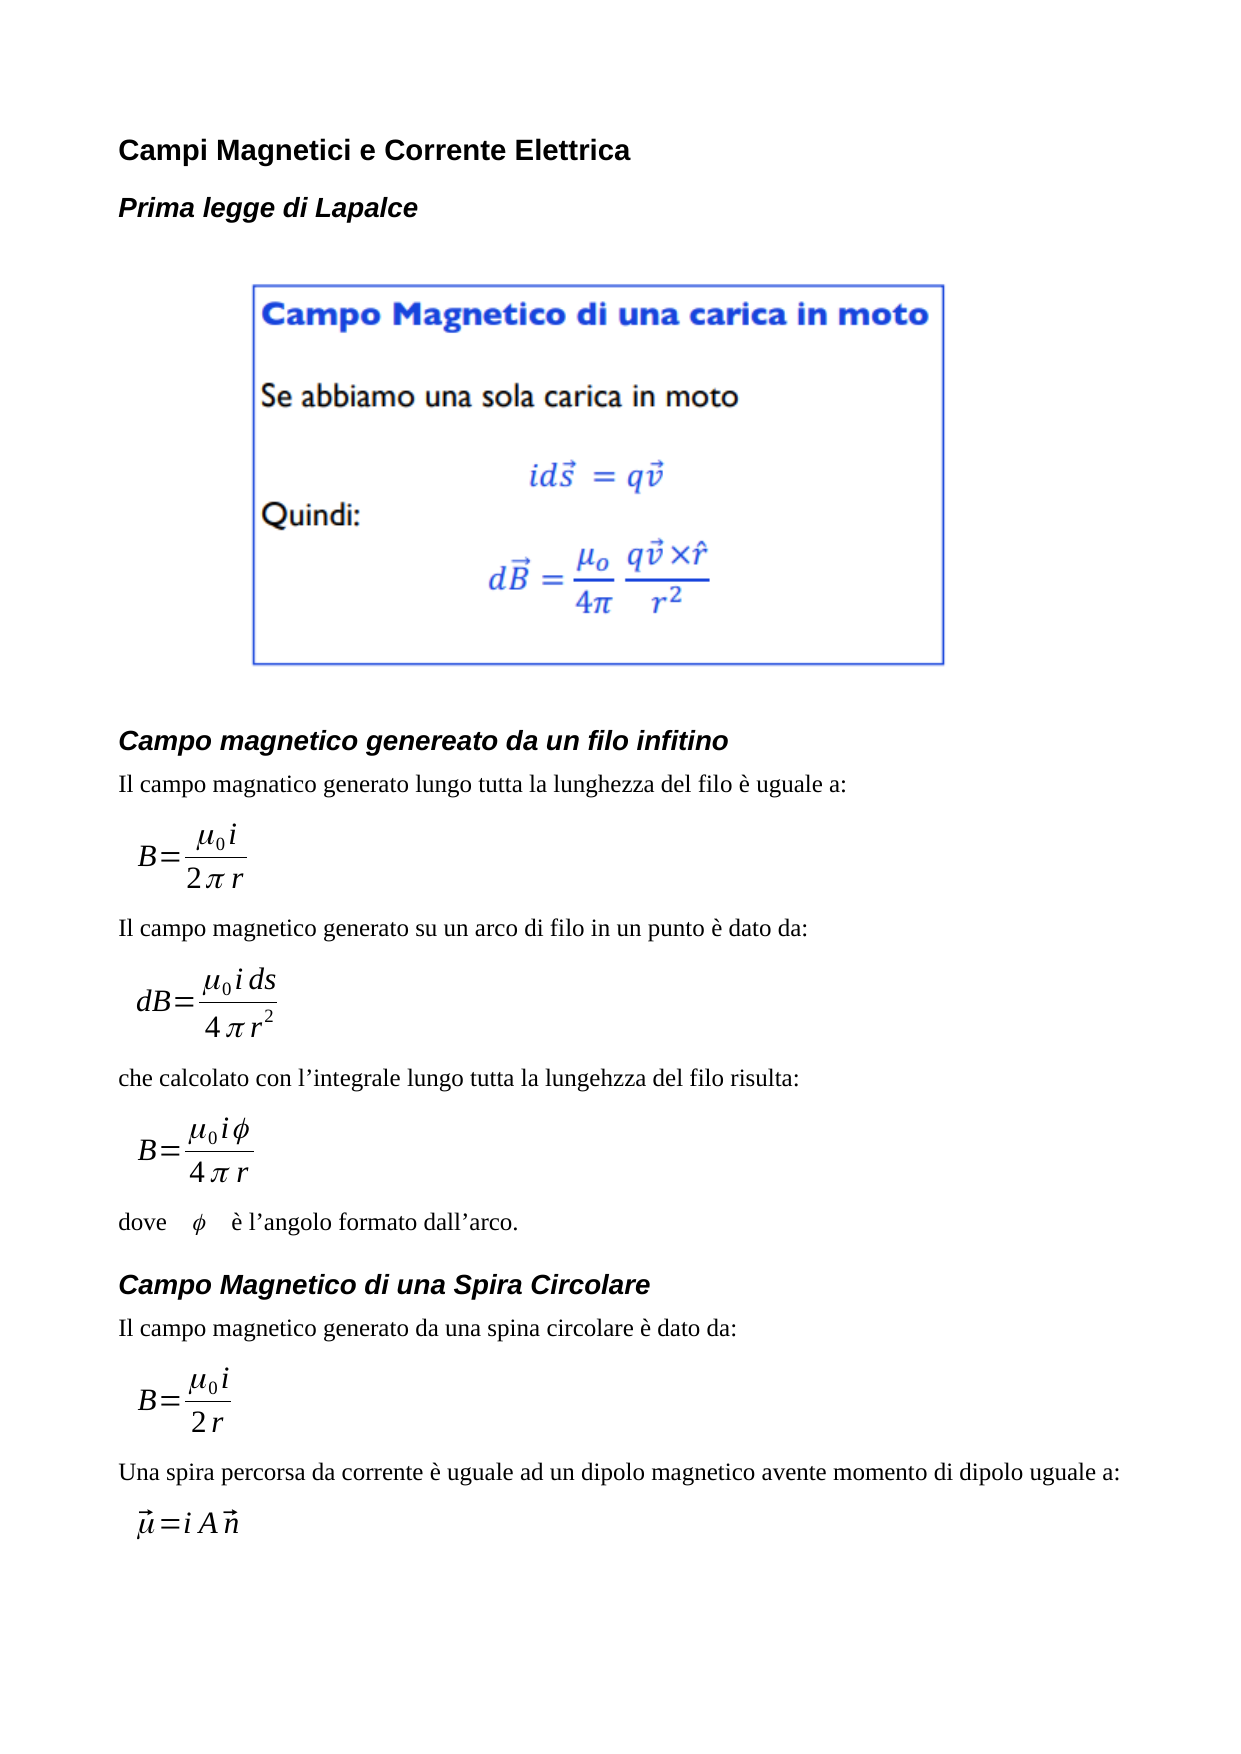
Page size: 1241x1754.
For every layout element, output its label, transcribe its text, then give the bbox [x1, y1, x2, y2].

subtitle Campo magnetico genereato da un filo infitino [118, 724, 1122, 756]
text Una spira percorsa da corrente è uguale ad un dipolo magnetico avente momento di dipolo uguale a: [118, 1457, 1122, 1486]
picture [236, 272, 957, 679]
text Il campo magnetico generato su un arco di filo in un punto è dato da: [118, 913, 1122, 942]
subtitle Campi Magnetici e Corrente Elettrica [118, 133, 1122, 166]
subtitle Prima legge di Lapalce [118, 191, 1122, 223]
text Il campo magnatico generato lungo tutta la lunghezza del filo è uguale a: [118, 769, 1122, 797]
text che calcolato con l’integrale lungo tutta la lungehzza del filo risulta: [118, 1063, 1122, 1091]
text dove è l’angolo formato dall’arco. [118, 1207, 1122, 1237]
subtitle Campo Magnetico di una Spira Circolare [118, 1268, 1122, 1300]
text Il campo magnetico generato da una spina circolare è dato da: [118, 1313, 1122, 1341]
